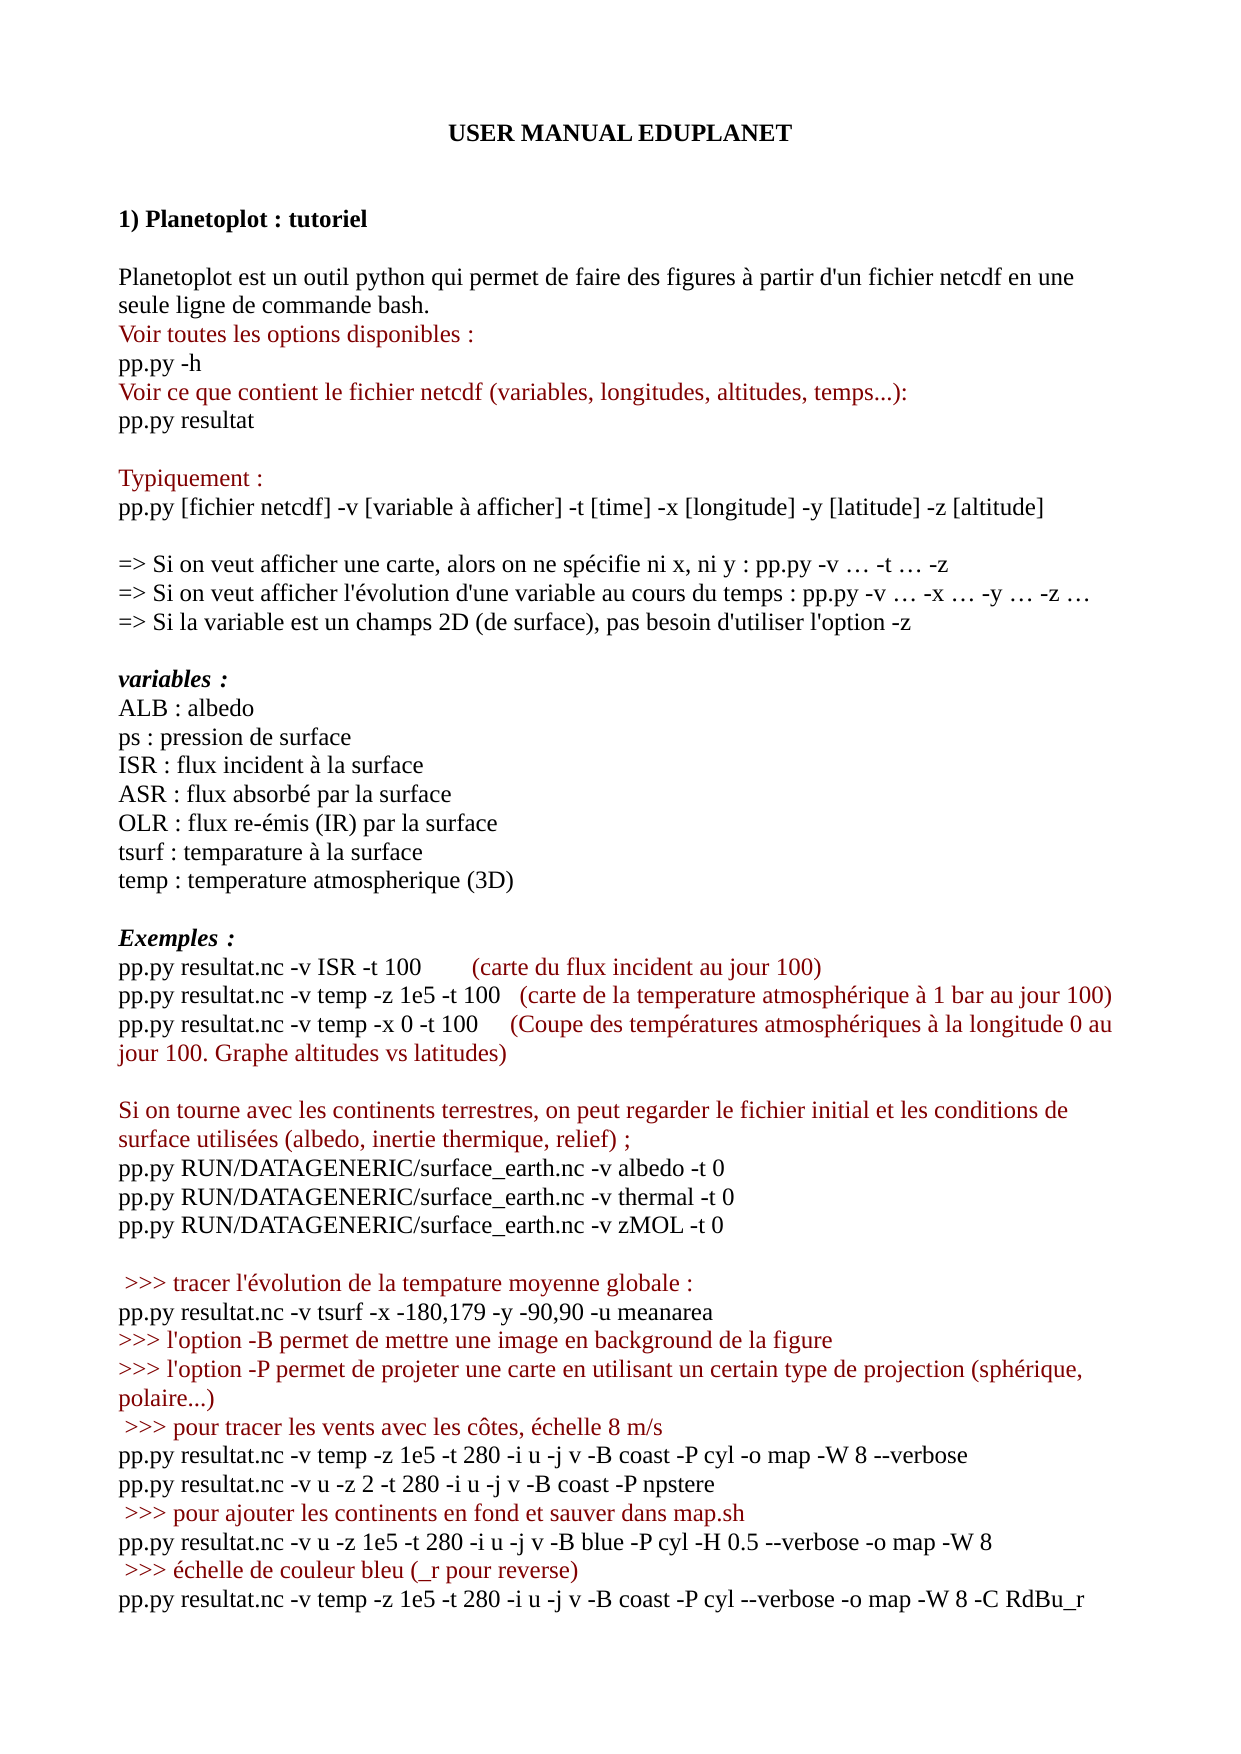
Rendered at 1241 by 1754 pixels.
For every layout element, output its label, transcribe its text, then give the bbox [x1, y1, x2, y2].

text pp.py [fichier netcdf] -v [variable à afficher] -t [time] -x [longitude] -y [latitude] -z [altitude] [118, 492, 1122, 521]
text Si on tourne avec les continents terrestres, on peut regarder le fichier initial et les conditions de surface utilisées (albedo, inertie thermique, relief) ; [118, 1096, 1122, 1153]
text pp.py RUN/DATAGENERIC/surface_earth.nc -v thermal -t 0 [118, 1182, 1122, 1211]
text => Si la variable est un champs 2D (de surface), pas besoin d'utiliser l'option -z [118, 607, 1122, 636]
text pp.py resultat.nc -v u -z 1e5 -t 280 -i u -j v -B blue -P cyl -H 0.5 --verbose -o map -W 8 [118, 1527, 1122, 1556]
text => Si on veut afficher une carte, alors on ne spécifie ni x, ni y : pp.py -v … -t … -z [118, 549, 1122, 578]
text temp : temperature atmospherique (3D) [118, 866, 1122, 894]
text 1) Planetoplot : tutoriel [118, 204, 1122, 233]
text variables : [118, 664, 1122, 693]
text >>> pour ajouter les continents en fond et sauver dans map.sh [118, 1498, 1122, 1527]
text pp.py resultat.nc -v temp -x 0 -t 100 (Coupe des températures atmosphériques à la longitude 0 au jour 100. Graphe altitudes vs latitudes) [118, 1009, 1122, 1067]
text pp.py resultat.nc -v u -z 2 -t 280 -i u -j v -B coast -P npstere [118, 1469, 1122, 1498]
text pp.py RUN/DATAGENERIC/surface_earth.nc -v zMOL -t 0 [118, 1211, 1122, 1239]
text pp.py resultat [118, 406, 1122, 434]
text pp.py resultat.nc -v tsurf -x -180,179 -y -90,90 -u meanarea [118, 1297, 1122, 1326]
text pp.py resultat.nc -v ISR -t 100 (carte du flux incident au jour 100) [118, 952, 1122, 981]
text Voir toutes les options disponibles : [118, 319, 1122, 348]
text OLR : flux re-émis (IR) par la surface [118, 808, 1122, 837]
text Voir ce que contient le fichier netcdf (variables, longitudes, altitudes, temps...): [118, 377, 1122, 406]
text Exemples : [118, 923, 1122, 952]
text >>> l'option -B permet de mettre une image en background de la figure [118, 1326, 1122, 1354]
text pp.py -h [118, 348, 1122, 377]
text ALB : albedo [118, 693, 1122, 722]
text >>> pour tracer les vents avec les côtes, échelle 8 m/s [118, 1412, 1122, 1441]
text >>> échelle de couleur bleu (_r pour reverse) [118, 1556, 1122, 1584]
text >>> tracer l'évolution de la tempature moyenne globale : [118, 1268, 1122, 1297]
text ASR : flux absorbé par la surface [118, 779, 1122, 808]
text pp.py resultat.nc -v temp -z 1e5 -t 280 -i u -j v -B coast -P cyl -o map -W 8 --verbose [118, 1441, 1122, 1469]
text Typiquement : [118, 463, 1122, 492]
text pp.py resultat.nc -v temp -z 1e5 -t 100 (carte de la temperature atmosphérique à 1 bar au jour 100) [118, 981, 1122, 1009]
text pp.py RUN/DATAGENERIC/surface_earth.nc -v albedo -t 0 [118, 1153, 1122, 1182]
text ps : pression de surface [118, 722, 1122, 751]
text => Si on veut afficher l'évolution d'une variable au cours du temps : pp.py -v … -x … -y … -z … [118, 578, 1122, 607]
text Planetoplot est un outil python qui permet de faire des figures à partir d'un fichier netcdf en une seule ligne de commande bash. [118, 262, 1122, 319]
text ISR : flux incident à la surface [118, 751, 1122, 779]
text tsurf : temparature à la surface [118, 837, 1122, 866]
text pp.py resultat.nc -v temp -z 1e5 -t 280 -i u -j v -B coast -P cyl --verbose -o map -W 8 -C RdBu_r [118, 1584, 1122, 1613]
text >>> l'option -P permet de projeter une carte en utilisant un certain type de projection (sphérique, polaire...) [118, 1354, 1122, 1412]
text USER MANUAL EDUPLANET [118, 118, 1122, 147]
